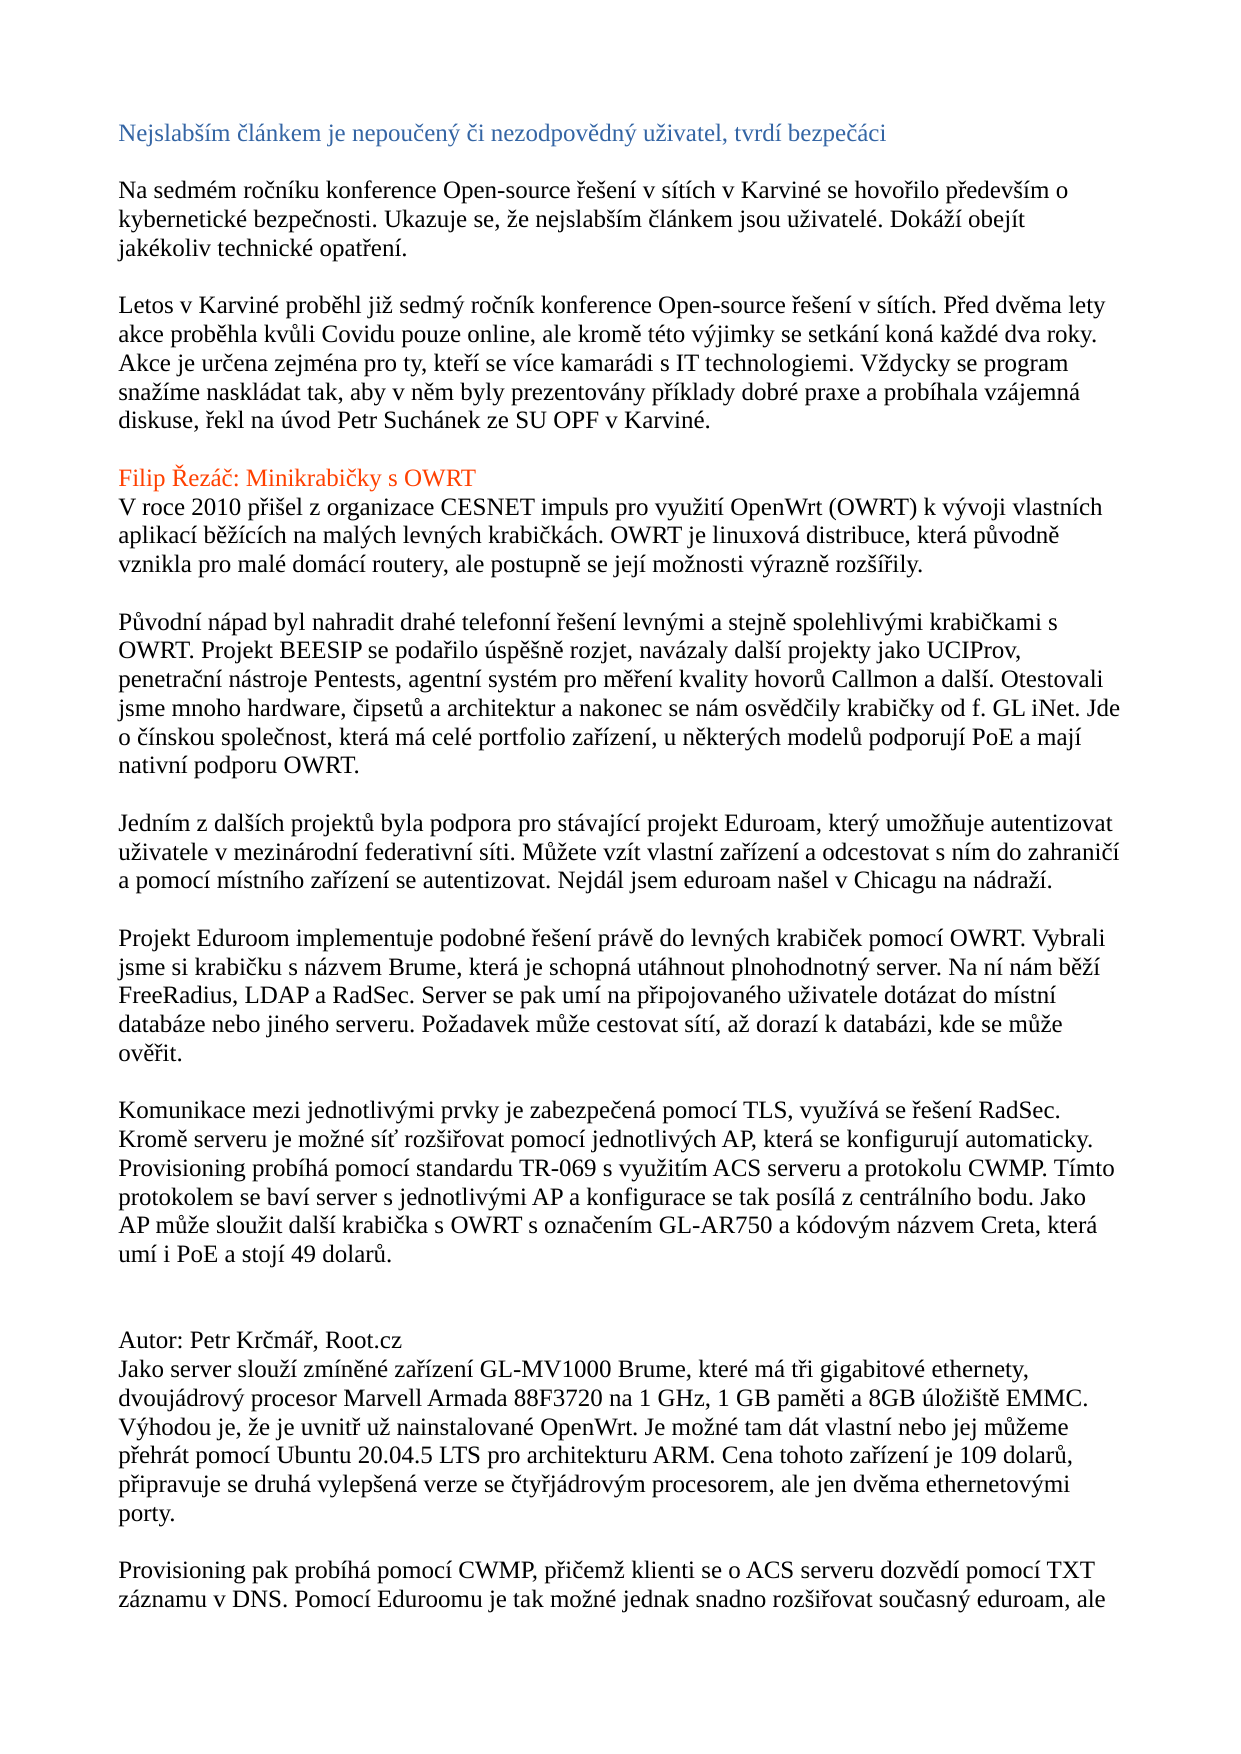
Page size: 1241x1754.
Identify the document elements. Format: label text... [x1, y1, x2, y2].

text Původní nápad byl nahradit drahé telefonní řešení levnými a stejně spolehlivými krabičkami s OWRT. Projekt BEESIP se podařilo úspěšně rozjet, navázaly další projekty jako UCIProv, penetrační nástroje Pentests, agentní systém pro měření kvality hovorů Callmon a další. Otestovali jsme mnoho hardware, čipsetů a architektur a nakonec se nám osvědčily krabičky od f. GL iNet. Jde o čínskou společnost, která má celé portfolio zařízení, u některých modelů podporují PoE a mají nativní podporu OWRT. [118, 607, 1122, 779]
text Nejslabším článkem je nepoučený či nezodpovědný uživatel, tvrdí bezpečáci [118, 118, 1122, 147]
text V roce 2010 přišel z organizace CESNET impuls pro využití OpenWrt (OWRT) k vývoji vlastních aplikací běžících na malých levných krabičkách. OWRT je linuxová distribuce, která původně vznikla pro malé domácí routery, ale postupně se její možnosti výrazně rozšířily. [118, 492, 1122, 578]
text Komunikace mezi jednotlivými prvky je zabezpečená pomocí TLS, využívá se řešení RadSec. Kromě serveru je možné síť rozšiřovat pomocí jednotlivých AP, která se konfigurují automaticky. Provisioning probíhá pomocí standardu TR-069 s využitím ACS serveru a protokolu CWMP. Tímto protokolem se baví server s jednotlivými AP a konfigurace se tak posílá z centrálního bodu. Jako AP může sloužit další krabička s OWRT s označením GL-AR750 a kódovým názvem Creta, která umí i PoE a stojí 49 dolarů. [118, 1096, 1122, 1268]
text Na sedmém ročníku konference Open-source řešení v sítích v Karviné se hovořilo především o kybernetické bezpečnosti. Ukazuje se, že nejslabším článkem jsou uživatelé. Dokáží obejít jakékoliv technické opatření. [118, 176, 1122, 262]
text Autor: Petr Krčmář, Root.cz [118, 1326, 1122, 1354]
text Jedním z dalších projektů byla podpora pro stávající projekt Eduroam, který umožňuje autentizovat uživatele v mezinárodní federativní síti. Můžete vzít vlastní zařízení a odcestovat s ním do zahraničí a pomocí místního zařízení se autentizovat. Nejdál jsem eduroam našel v Chicagu na nádraží. [118, 808, 1122, 894]
text Projekt Eduroom implementuje podobné řešení právě do levných krabiček pomocí OWRT. Vybrali jsme si krabičku s názvem Brume, která je schopná utáhnout plnohodnotný server. Na ní nám běží FreeRadius, LDAP a RadSec. Server se pak umí na připojovaného uživatele dotázat do místní databáze nebo jiného serveru. Požadavek může cestovat sítí, až dorazí k databázi, kde se může ověřit. [118, 923, 1122, 1067]
text Filip Řezáč: Minikrabičky s OWRT [118, 463, 1122, 492]
text Provisioning pak probíhá pomocí CWMP, přičemž klienti se o ACS serveru dozvědí pomocí TXT záznamu v DNS. Pomocí Eduroomu je tak možné jednak snadno rozšiřovat současný eduroam, ale [118, 1556, 1122, 1613]
text Jako server slouží zmíněné zařízení GL-MV1000 Brume, které má tři gigabitové ethernety, dvoujádrový procesor Marvell Armada 88F3720 na 1 GHz, 1 GB paměti a 8GB úložiště EMMC. Výhodou je, že je uvnitř už nainstalované OpenWrt. Je možné tam dát vlastní nebo jej můžeme přehrát pomocí Ubuntu 20.04.5 LTS pro architekturu ARM. Cena tohoto zařízení je 109 dolarů, připravuje se druhá vylepšená verze se čtyřjádrovým procesorem, ale jen dvěma ethernetovými porty. [118, 1354, 1122, 1527]
text Letos v Karviné proběhl již sedmý ročník konference Open-source řešení v sítích. Před dvěma lety akce proběhla kvůli Covidu pouze online, ale kromě této výjimky se setkání koná každé dva roky. Akce je určena zejména pro ty, kteří se více kamarádi s IT technologiemi. Vždycky se program snažíme naskládat tak, aby v něm byly prezentovány příklady dobré praxe a probíhala vzájemná diskuse, řekl na úvod Petr Suchánek ze SU OPF v Karviné. [118, 291, 1122, 434]
